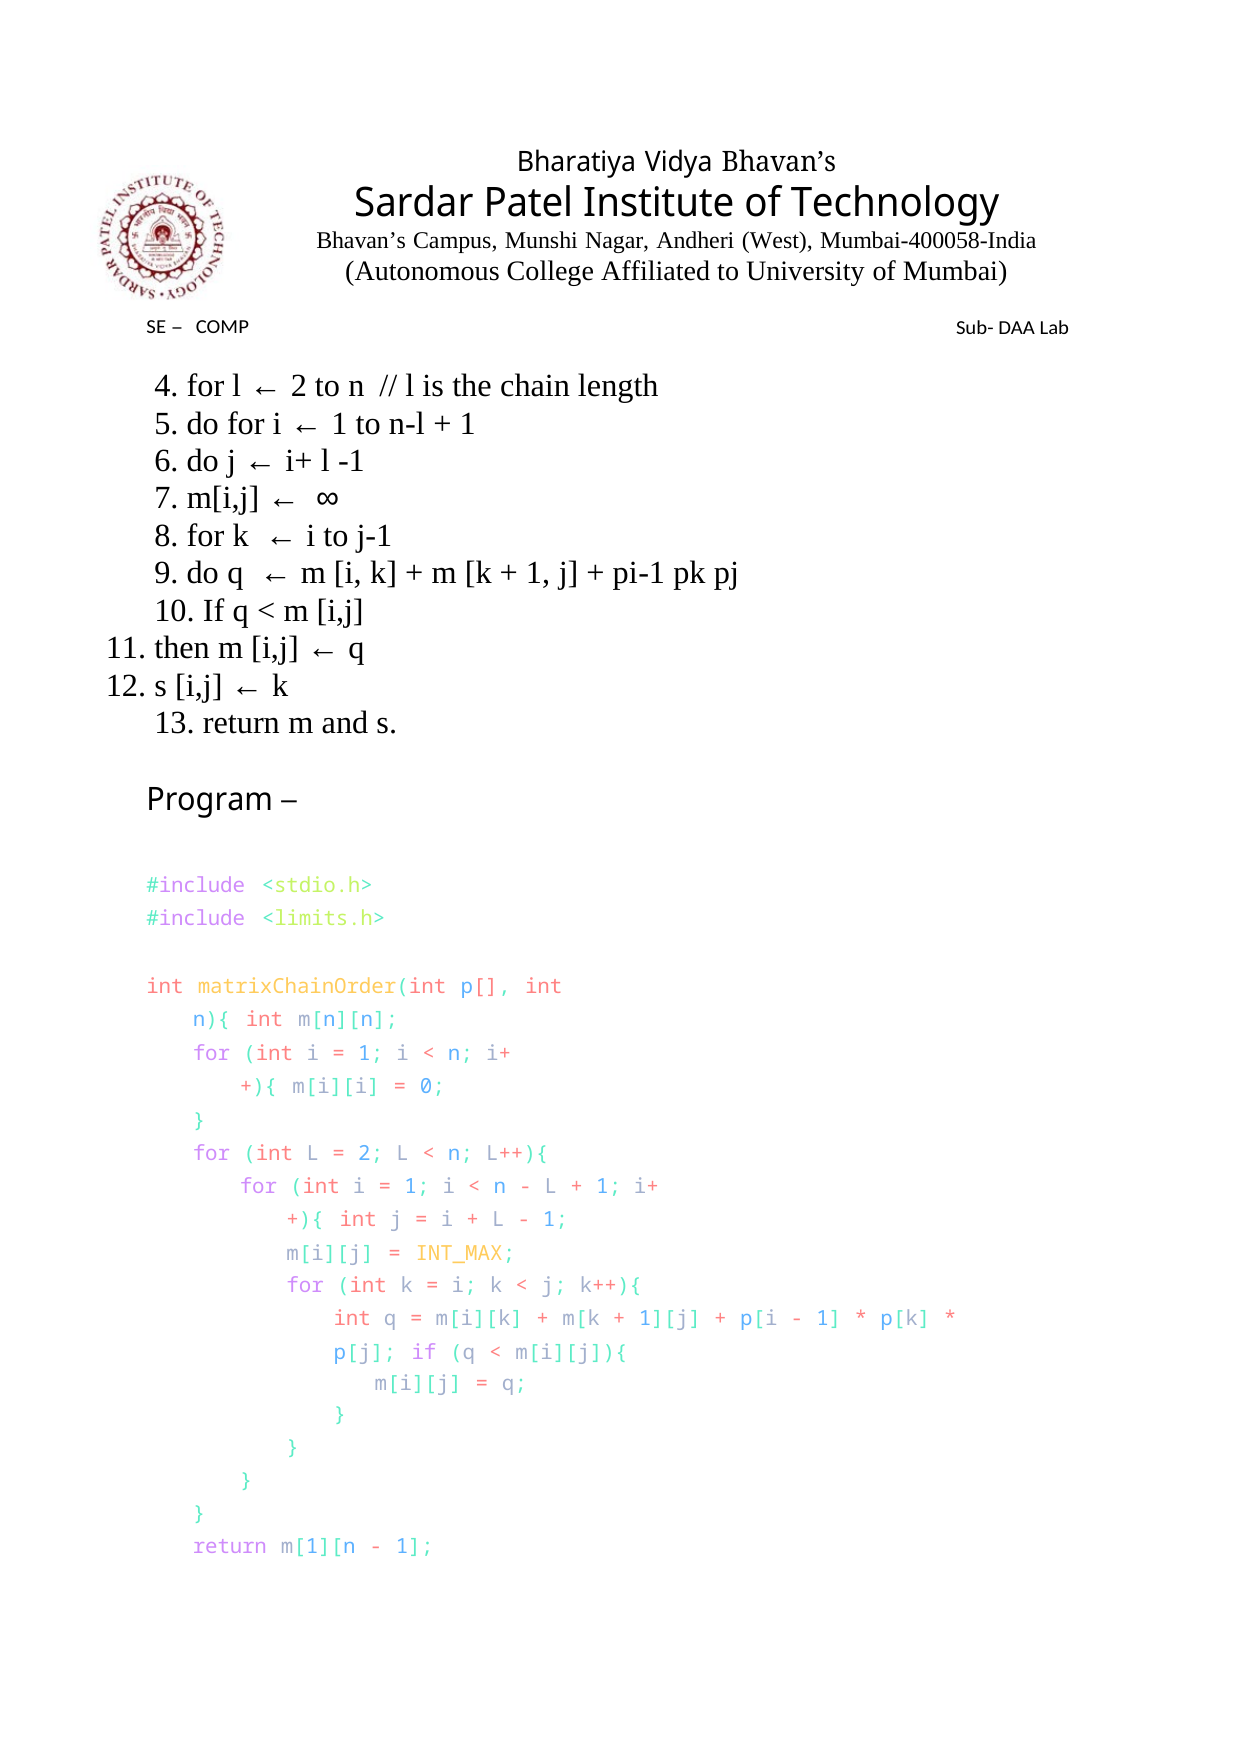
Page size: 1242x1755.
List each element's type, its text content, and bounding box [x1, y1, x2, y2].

text } [193, 1105, 1099, 1133]
text return m[1][n - 1]; [193, 1531, 1099, 1559]
text #include <limits.h> [146, 903, 1099, 931]
text Program – [146, 776, 1110, 820]
text 7. m[i,j] ← ∞ [154, 479, 1110, 516]
list do q ← m [i, k] + m [k + 1, j] + pi-1 pk pj [154, 554, 1110, 591]
list s [i,j] ← k [106, 666, 1110, 703]
text m[i][j] = q; [143, 1371, 758, 1395]
text for (int k = i; k < j; k++){ [286, 1271, 1099, 1299]
text int q = m[i][k] + m[k + 1][j] + p[i - 1] * p[k] * p[j]; if (q < m[i][j]){ [333, 1303, 978, 1366]
text 13. return m and s. [154, 703, 1110, 740]
text } [193, 1498, 1099, 1527]
text for (int i = 1; i < n - L + 1; i++){ int j = i + L - 1; [239, 1171, 662, 1233]
list for k ← i to j-1 [154, 516, 1110, 554]
list do for i ← 1 to n-l + 1 [154, 404, 1110, 442]
text m[i][j] = INT_MAX; [286, 1238, 1099, 1266]
text } [239, 1465, 1099, 1494]
list do j ← i+ l -1 [154, 442, 1110, 479]
text for (int L = 2; L < n; L++){ [193, 1138, 1099, 1166]
text } [286, 1432, 1099, 1461]
text } [333, 1399, 1099, 1428]
text for (int i = 1; i < n; i++){ m[i][i] = 0; [193, 1038, 521, 1100]
list for l ← 2 to n // l is the chain length [154, 367, 1110, 404]
text 10. If q < m [i,j] [154, 591, 1110, 628]
text int matrixChainOrder(int p[], int n){ int m[n][n]; [146, 971, 579, 1033]
picture [89, 165, 239, 310]
list then m [i,j] ← q [106, 628, 1110, 666]
text #include <stdio.h> [146, 870, 1099, 898]
